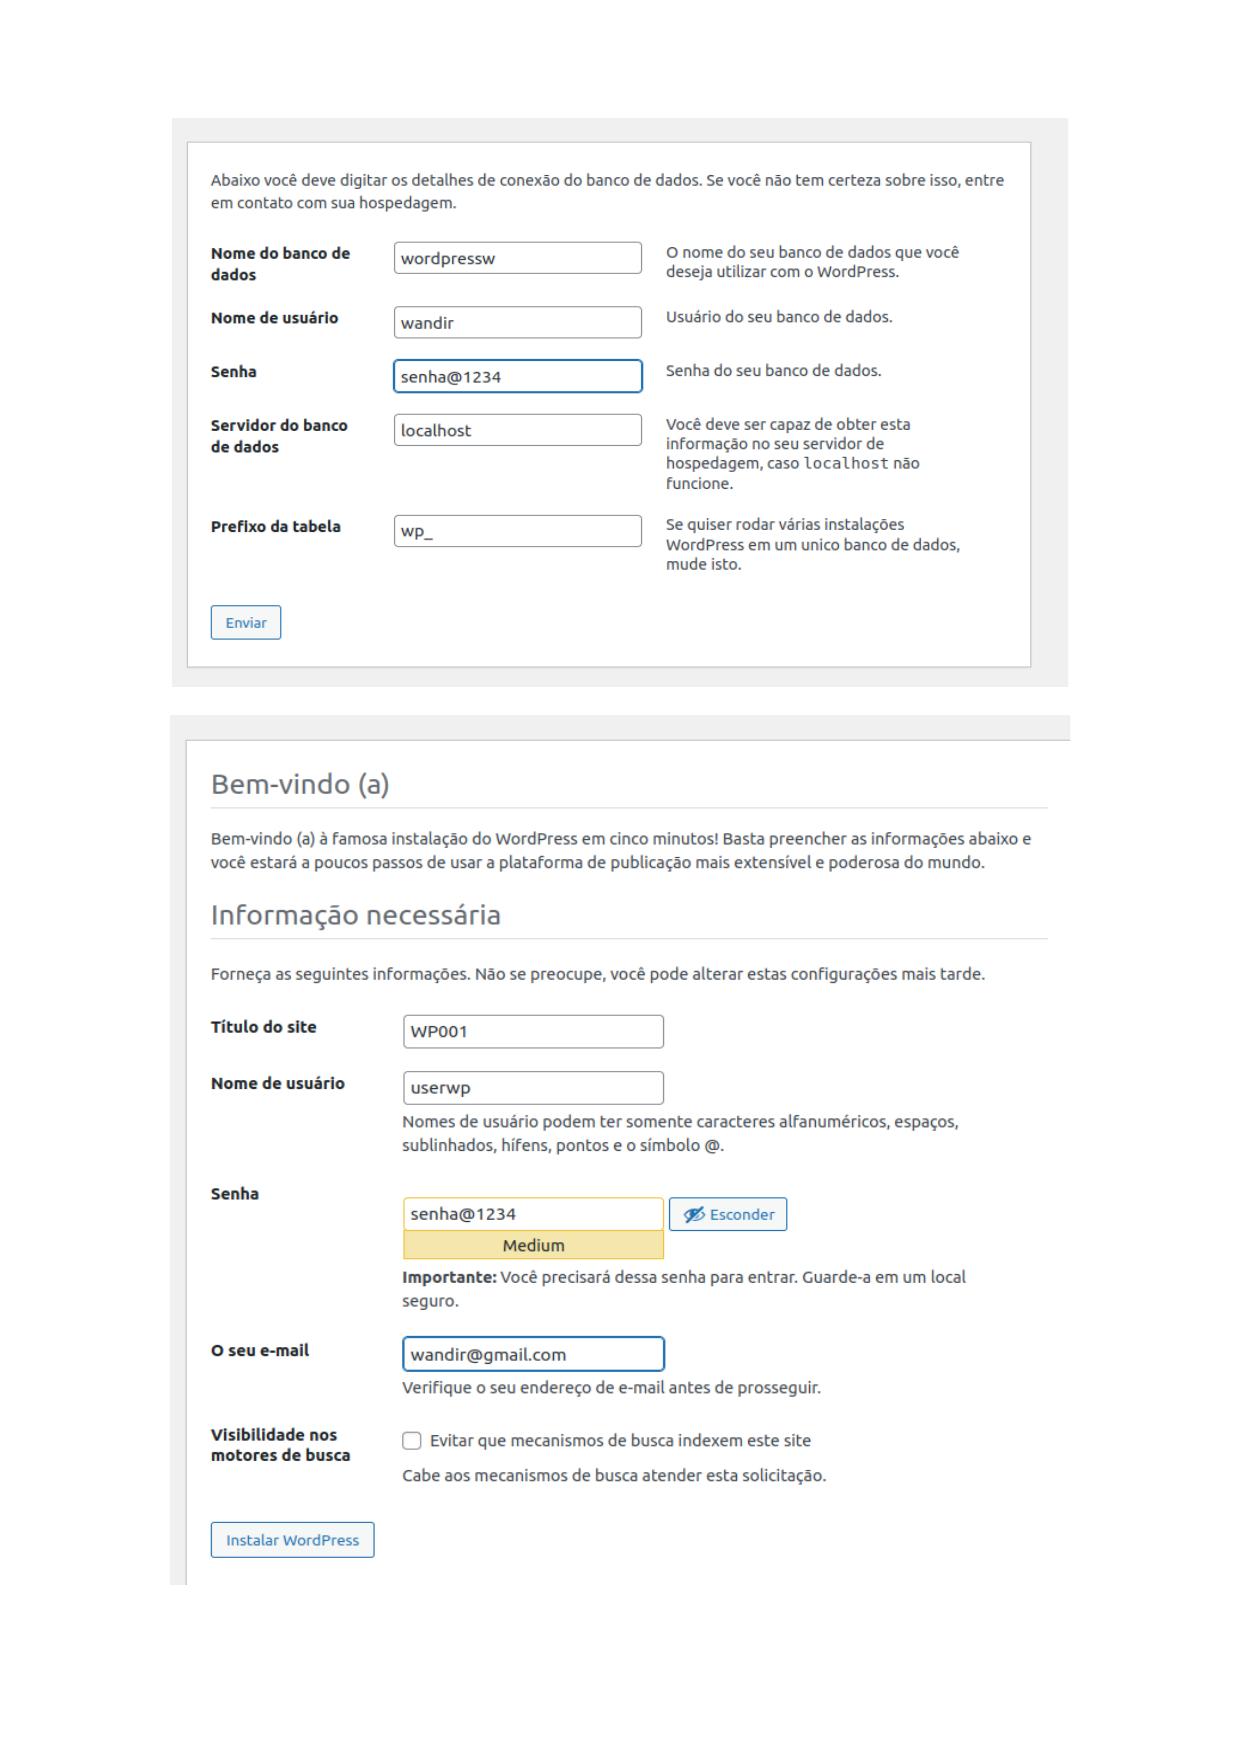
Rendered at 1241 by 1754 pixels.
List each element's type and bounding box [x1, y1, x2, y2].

picture [169, 715, 1071, 1585]
picture [171, 118, 1069, 687]
